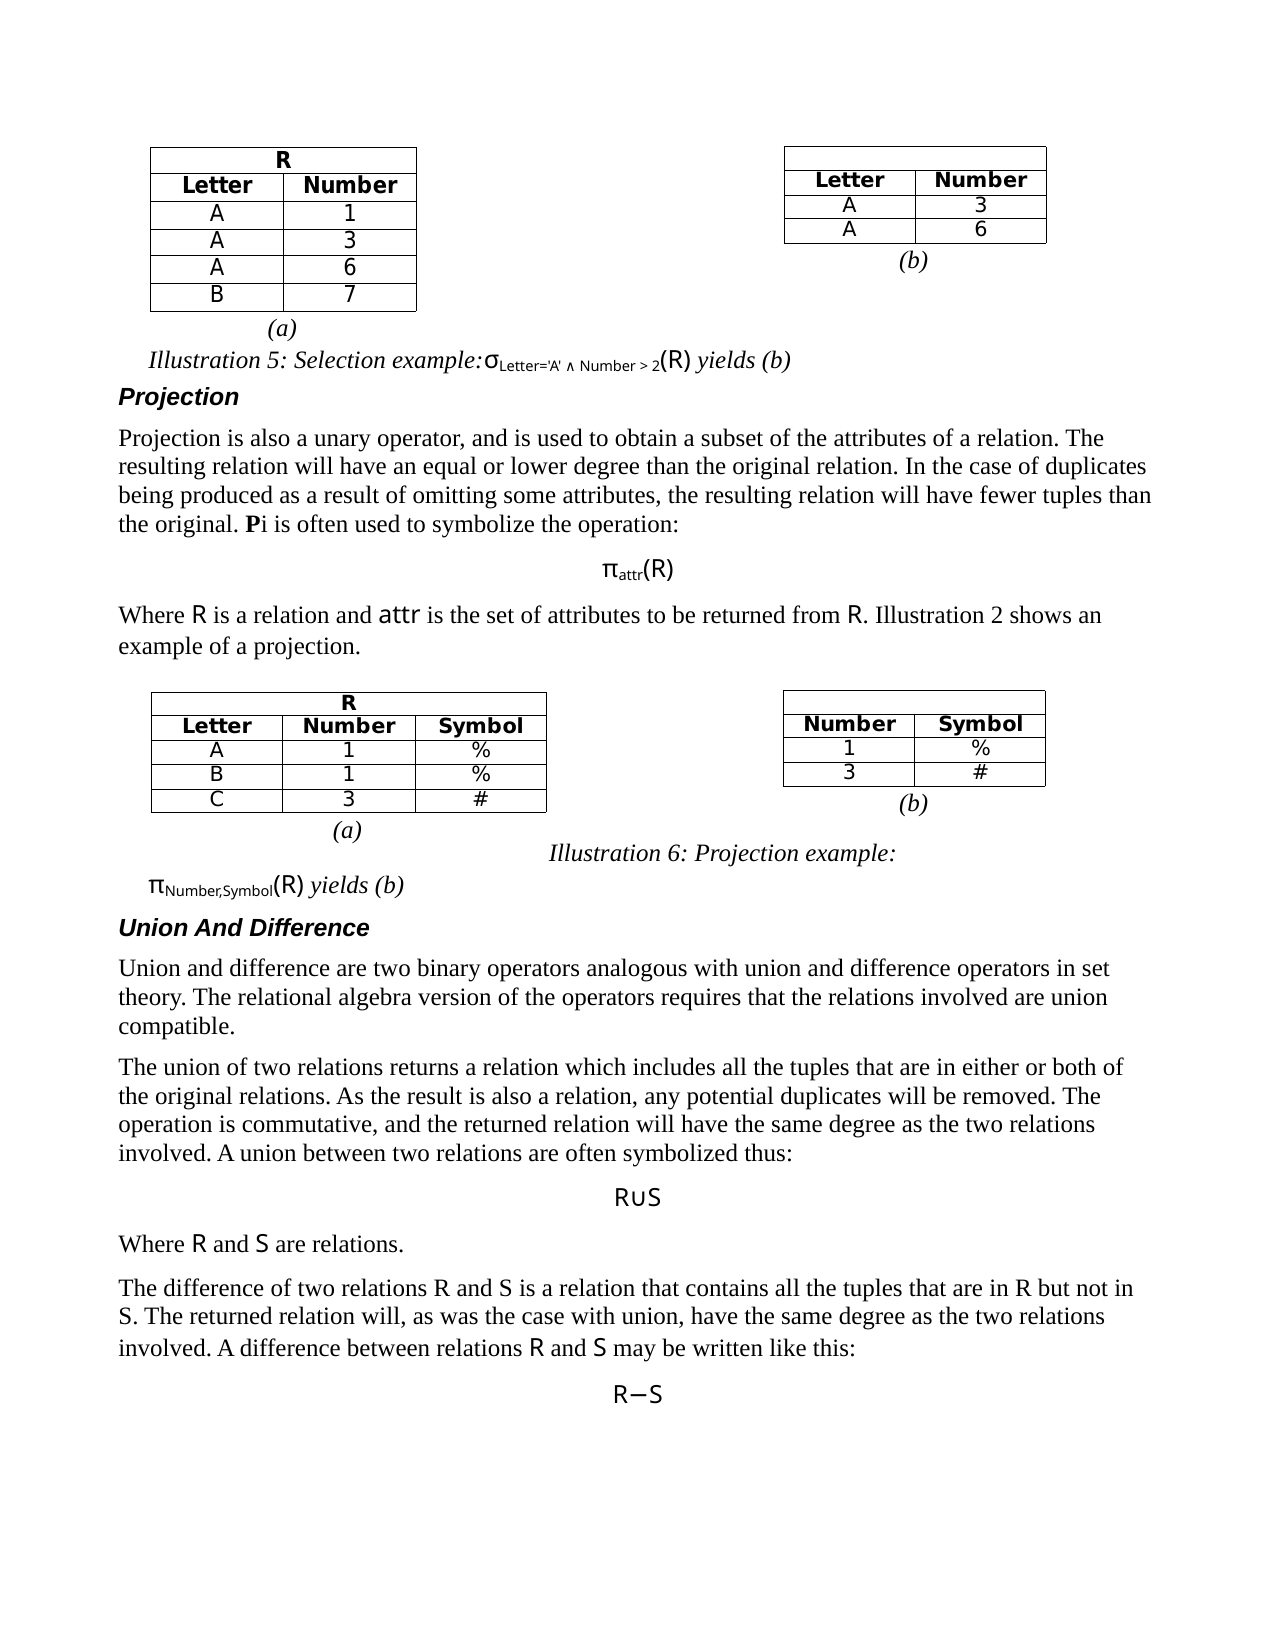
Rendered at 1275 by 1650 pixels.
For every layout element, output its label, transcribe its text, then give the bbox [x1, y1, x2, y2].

text (a) [148, 695, 548, 844]
text πattr(R) [118, 550, 1157, 584]
text Illustration 5: Selection example:σLetter='A' ∧ Number > 2(R) yields (b) [148, 132, 1048, 375]
subtitle Projection [118, 118, 1157, 411]
text Illustration 6: Projection example: πNumber,Symbol(R) yields (b) [148, 838, 1048, 901]
text R∪S [118, 1179, 1157, 1213]
text (b) [781, 144, 1048, 273]
text (a) [148, 144, 418, 341]
text Where R is a relation and attr is the set of attributes to be returned from R. Illustration 2 shows an example of a projection. [118, 597, 1157, 659]
text Union and difference are two binary operators analogous with union and difference operators in set theory. The relational algebra version of the operators requires that the relations involved are union compatible. [118, 953, 1157, 1039]
text R−S [118, 1377, 1157, 1411]
text The union of two relations returns a relation which includes all the tuples that are in either or both of the original relations. As the result is also a relation, any potential duplicates will be removed. The operation is commutative, and the returned relation will have the same degree as the two relations involved. A union between two relations are often symbolized thus: [118, 1052, 1157, 1167]
text Projection is also a unary operator, and is used to obtain a subset of the attributes of a relation. The resulting relation will have an equal or lower degree than the original relation. In the case of duplicates being produced as a result of omitting some attributes, the resulting relation will have fewer tuples than the original. Pi is often used to symbolize the operation: [118, 423, 1157, 538]
subtitle Union And Difference [118, 675, 1157, 941]
text (b) [781, 688, 1048, 817]
text The difference of two relations R and S is a relation that contains all the tuples that are in R but not in S. The returned relation will, as was the case with union, have the same degree as the two relations involved. A difference between relations R and S may be written like this: [118, 1273, 1157, 1364]
text Where R and S are relations. [118, 1226, 1157, 1260]
